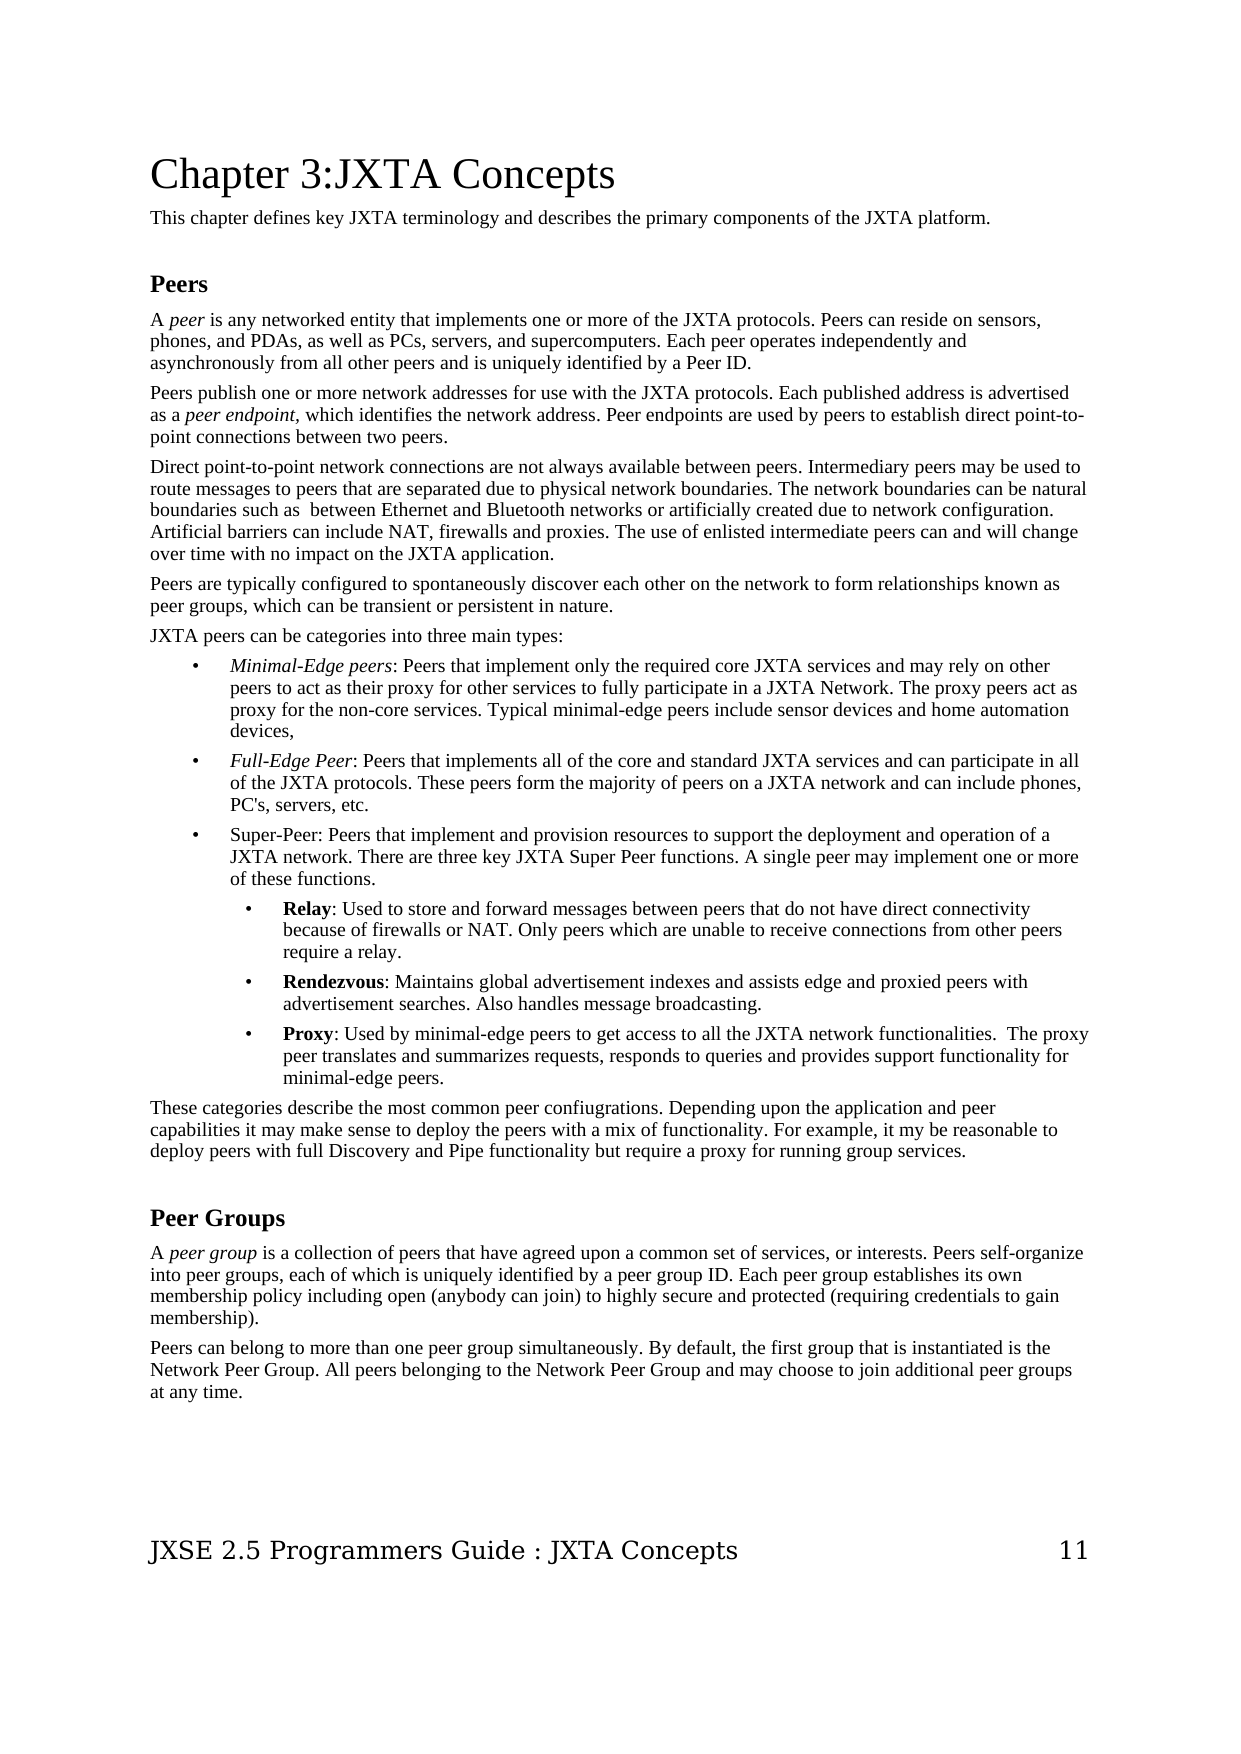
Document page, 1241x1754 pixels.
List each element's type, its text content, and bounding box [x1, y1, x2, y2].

title JXTA Concepts [150, 150, 1090, 198]
text A peer group is a collection of peers that have agreed upon a common set of services, or interests. Peers self-organize into peer groups, each of which is uniquely identified by a peer group ID. Each peer group establishes its own membership policy including open (anybody can join) to highly secure and protected (requiring credentials to gain membership). [150, 1242, 1090, 1329]
text JXTA peers can be categories into three main types: [150, 625, 1090, 647]
text These categories describe the most common peer confiugrations. Depending upon the application and peer capabilities it may make sense to deploy the peers with a mix of functionality. For example, it my be reasonable to deploy peers with full Discovery and Pipe functionality but require a proxy for running group services. [150, 1097, 1090, 1162]
list Proxy: Used by minimal-edge peers to get access to all the JXTA network functionalities. The proxy peer translates and summarizes requests, responds to queries and provides support functionality for minimal-edge peers. [208, 1023, 1090, 1088]
list Minimal-Edge peers: Peers that implement only the required core JXTA services and may rely on other peers to act as their proxy for other services to fully participate in a JXTA Network. The proxy peers act as proxy for the non-core services. Typical minimal-edge peers include sensor devices and home automation devices, [155, 655, 1090, 742]
text Direct point-to-point network connections are not always available between peers. Intermediary peers may be used to route messages to peers that are separated due to physical network boundaries. The network boundaries can be natural boundaries such as between Ethernet and Bluetooth networks or artificially created due to network configuration. Artificial barriers can include NAT, firewalls and proxies. The use of enlisted intermediate peers can and will change over time with no impact on the JXTA application. [150, 456, 1090, 564]
list Relay: Used to store and forward messages between peers that do not have direct connectivity because of firewalls or NAT. Only peers which are unable to receive connections from other peers require a relay. [208, 898, 1090, 963]
text Peers can belong to more than one peer group simultaneously. By default, the first group that is instantiated is the Network Peer Group. All peers belonging to the Network Peer Group and may choose to join additional peer groups at any time. [150, 1337, 1090, 1403]
text Peer Groups [150, 1204, 1090, 1231]
text This chapter defines key JXTA terminology and describes the primary components of the JXTA platform. [150, 207, 1090, 229]
list Full-Edge Peer: Peers that implements all of the core and standard JXTA services and can participate in all of the JXTA protocols. These peers form the majority of peers on a JXTA network and can include phones, PC's, servers, etc. [155, 750, 1090, 816]
text Peers are typically configured to spontaneously discover each other on the network to form relationships known as peer groups, which can be transient or persistent in nature. [150, 573, 1090, 616]
list Rendezvous: Maintains global advertisement indexes and assists edge and proxied peers with advertisement searches. Also handles message broadcasting. [208, 971, 1090, 1015]
text Peers publish one or more network addresses for use with the JXTA protocols. Each published address is advertised as a peer endpoint, which identifies the network address. Peer endpoints are used by peers to establish direct point-to-point connections between two peers. [150, 382, 1090, 447]
text Peers [150, 270, 1090, 298]
list Super-Peer: Peers that implement and provision resources to support the deployment and operation of a JXTA network. There are three key JXTA Super Peer functions. A single peer may implement one or more of these functions. [155, 824, 1090, 889]
text A peer is any networked entity that implements one or more of the JXTA protocols. Peers can reside on sensors, phones, and PDAs, as well as PCs, servers, and supercomputers. Each peer operates independently and asynchronously from all other peers and is uniquely identified by a Peer ID. [150, 308, 1090, 374]
